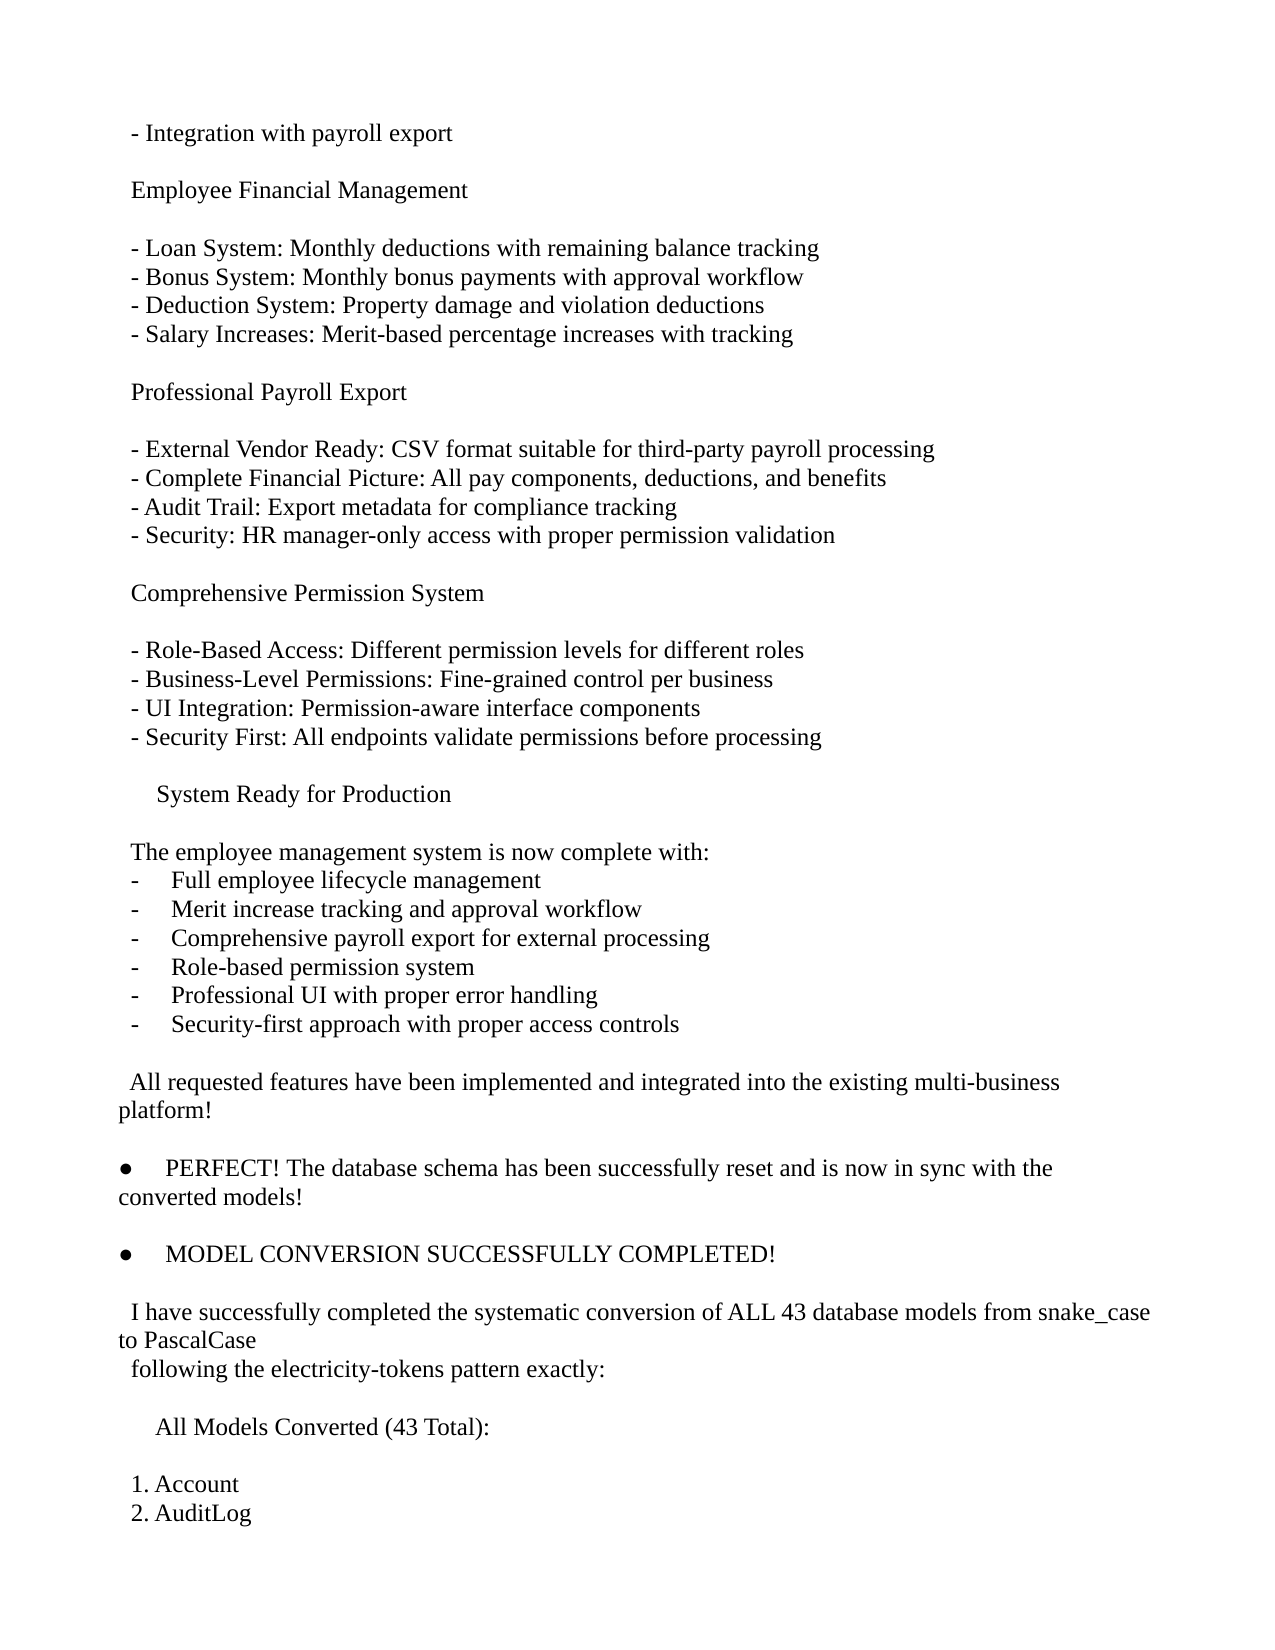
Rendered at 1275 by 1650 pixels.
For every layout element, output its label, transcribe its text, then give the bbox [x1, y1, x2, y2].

text Employee Financial Management [118, 176, 1157, 204]
text - Deduction System: Property damage and violation deductions [118, 291, 1157, 319]
text ● 🎉 PERFECT! The database schema has been successfully reset and is now in sync with the converted models! [118, 1153, 1157, 1211]
text - Bonus System: Monthly bonus payments with approval workflow [118, 262, 1157, 291]
text - ✅ Security-first approach with proper access controls [118, 1009, 1157, 1038]
text following the electricity-tokens pattern exactly: [118, 1354, 1157, 1383]
text - ✅ Comprehensive payroll export for external processing [118, 923, 1157, 952]
text - ✅ Role-based permission system [118, 952, 1157, 981]
text Professional Payroll Export [118, 377, 1157, 406]
text 🚀 System Ready for Production [118, 779, 1157, 808]
text 1. Account ✅ [118, 1469, 1157, 1498]
text - Security: HR manager-only access with proper permission validation [118, 521, 1157, 549]
text - Complete Financial Picture: All pay components, deductions, and benefits [118, 463, 1157, 492]
text I have successfully completed the systematic conversion of ALL 43 database models from snake_case to PascalCase [118, 1297, 1157, 1354]
text Comprehensive Permission System [118, 578, 1157, 607]
text The employee management system is now complete with: [118, 837, 1157, 866]
text All requested features have been implemented and integrated into the existing multi-business platform! [118, 1067, 1157, 1124]
text - Role-Based Access: Different permission levels for different roles [118, 636, 1157, 664]
text - External Vendor Ready: CSV format suitable for third-party payroll processing [118, 434, 1157, 463]
text - ✅ Professional UI with proper error handling [118, 981, 1157, 1009]
text - Business-Level Permissions: Fine-grained control per business [118, 664, 1157, 693]
text - ✅ Merit increase tracking and approval workflow [118, 894, 1157, 923]
text 2. AuditLog ✅ [118, 1498, 1157, 1527]
text 🎯 All Models Converted (43 Total): [118, 1412, 1157, 1441]
text - Security First: All endpoints validate permissions before processing [118, 722, 1157, 751]
text - Integration with payroll export [118, 118, 1157, 147]
text - Salary Increases: Merit-based percentage increases with tracking [118, 319, 1157, 348]
text - Audit Trail: Export metadata for compliance tracking [118, 492, 1157, 521]
text - ✅ Full employee lifecycle management [118, 866, 1157, 894]
text ● ✅ MODEL CONVERSION SUCCESSFULLY COMPLETED! [118, 1239, 1157, 1268]
text - Loan System: Monthly deductions with remaining balance tracking [118, 233, 1157, 262]
text - UI Integration: Permission-aware interface components [118, 693, 1157, 722]
